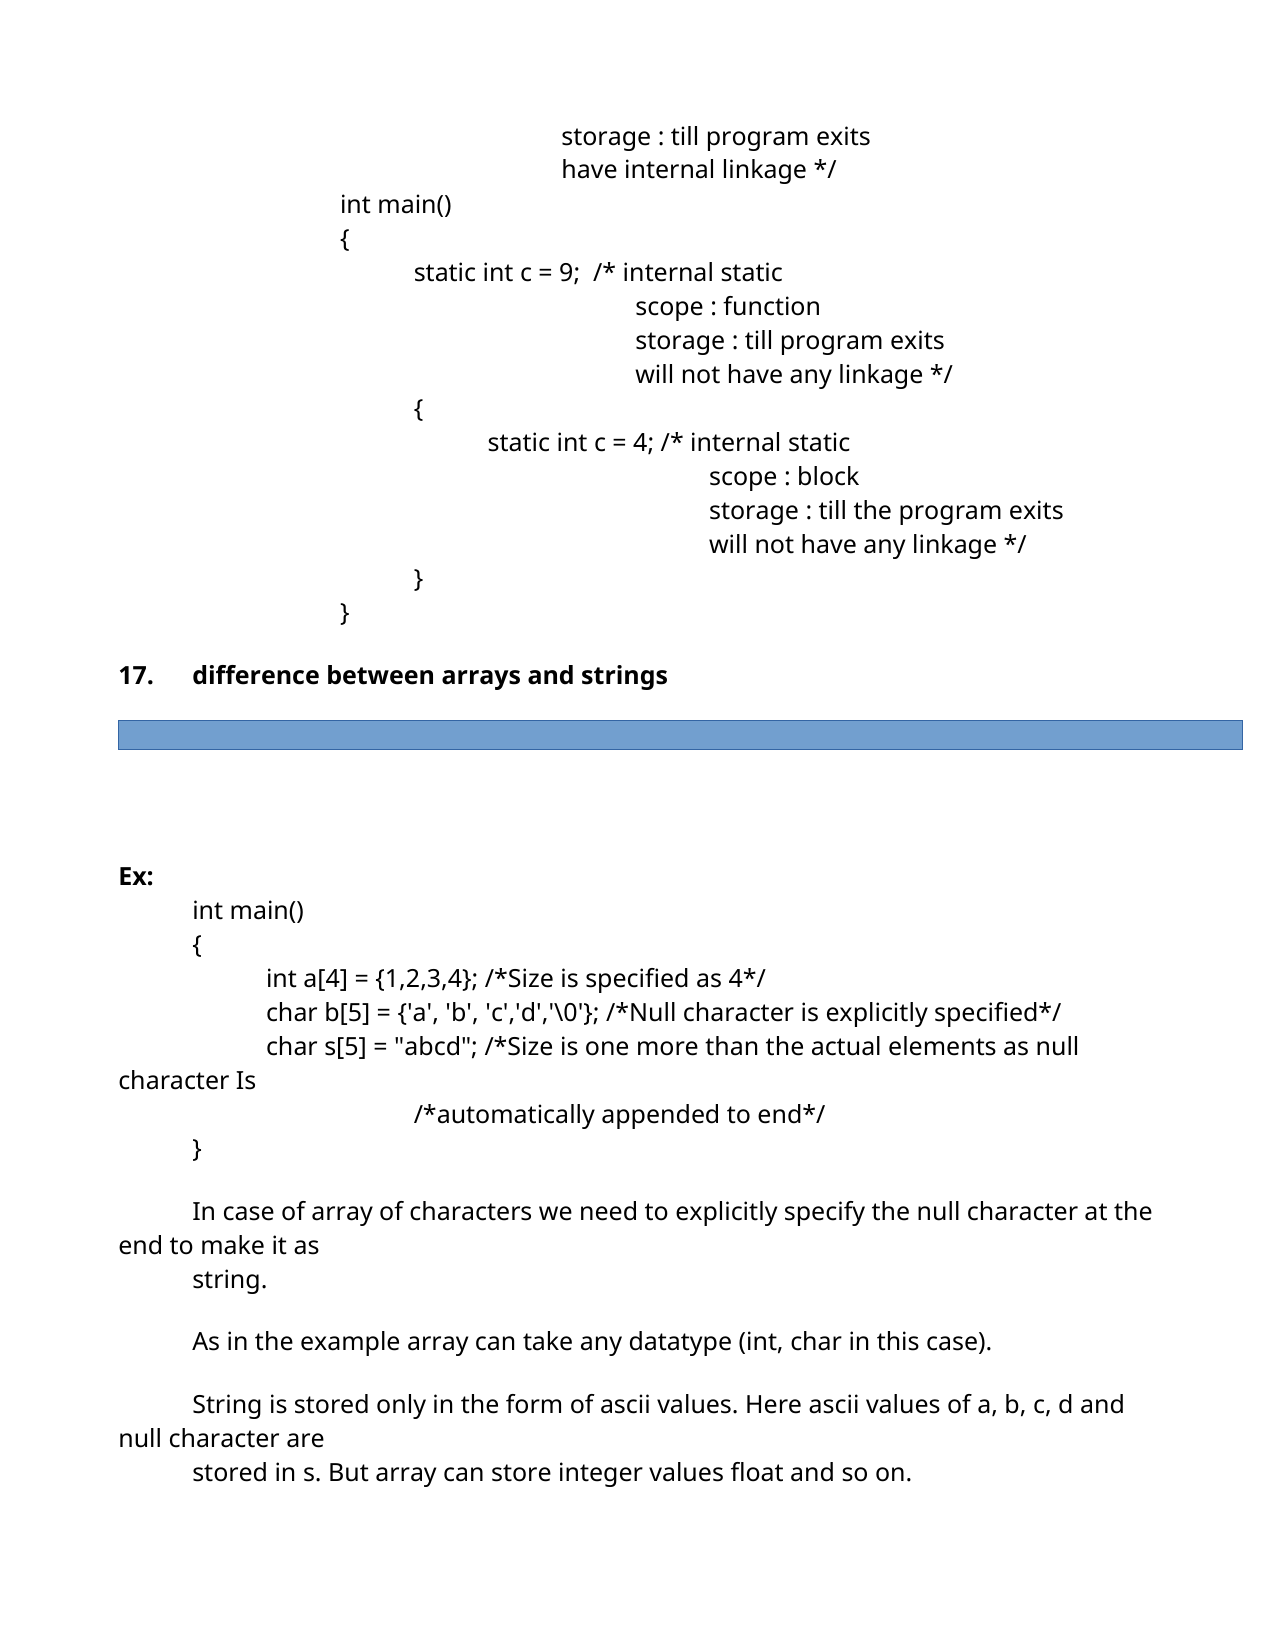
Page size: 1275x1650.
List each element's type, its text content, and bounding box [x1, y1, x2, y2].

text string. [118, 1262, 1157, 1296]
text static int c = 4; /* internal static [118, 425, 1157, 459]
text } [118, 595, 1157, 629]
text scope : block [118, 459, 1157, 493]
text } [118, 1131, 1157, 1165]
text As in the example array can take any datatype (int, char in this case). [118, 1324, 1157, 1358]
text scope : function [118, 288, 1157, 322]
text have internal linkage */ [118, 152, 1157, 186]
text Ex: [118, 858, 1157, 892]
text stored in s. But array can store integer values float and so on. [118, 1455, 1157, 1489]
text { [118, 391, 1157, 425]
text int a[4] = {1,2,3,4}; /*Size is specified as 4*/ [118, 961, 1157, 995]
text { [118, 927, 1157, 961]
text storage : till the program exits [118, 493, 1157, 527]
text storage : till program exits [118, 118, 1157, 152]
text storage : till program exits [118, 322, 1157, 357]
text static int c = 9; /* internal static [118, 254, 1157, 288]
text String is stored only in the form of ascii values. Here ascii values of a, b, c, d and null character are [118, 1387, 1157, 1455]
text char s[5] = "abcd"; /*Size is one more than the actual elements as null character Is [118, 1029, 1157, 1097]
text { [118, 220, 1157, 254]
text /*automatically appended to end*/ [118, 1097, 1157, 1131]
text int main() [118, 892, 1157, 927]
text 17. difference between arrays and strings [118, 657, 1157, 692]
text will not have any linkage */ [118, 527, 1157, 561]
text int main() [118, 186, 1157, 220]
text In case of array of characters we need to explicitly specify the null character at the end to make it as [118, 1193, 1157, 1262]
text will not have any linkage */ [118, 357, 1157, 391]
text char b[5] = {'a', 'b', 'c','d','\0'}; /*Null character is explicitly specified*/ [118, 995, 1157, 1029]
text } [118, 561, 1157, 595]
